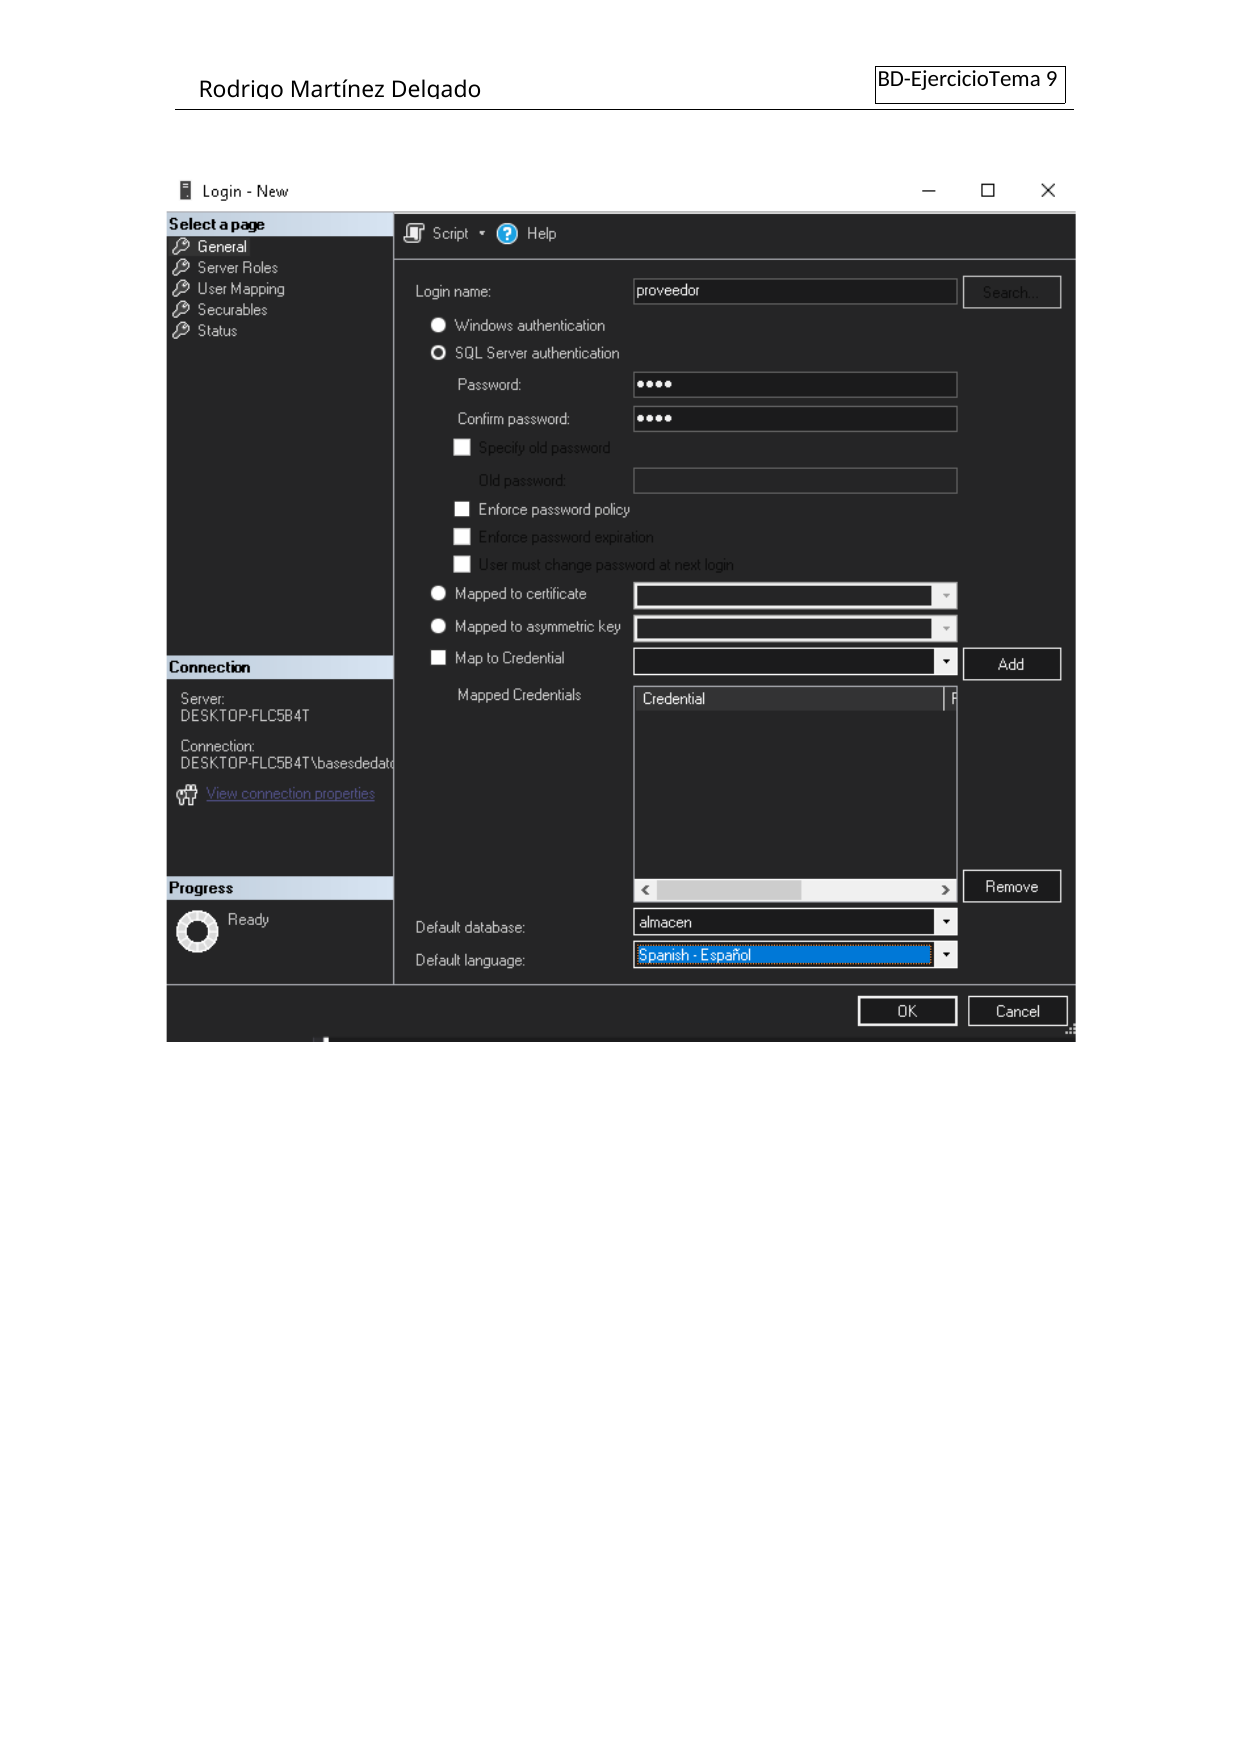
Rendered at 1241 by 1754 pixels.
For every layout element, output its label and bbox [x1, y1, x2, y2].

picture [166, 172, 1076, 1042]
